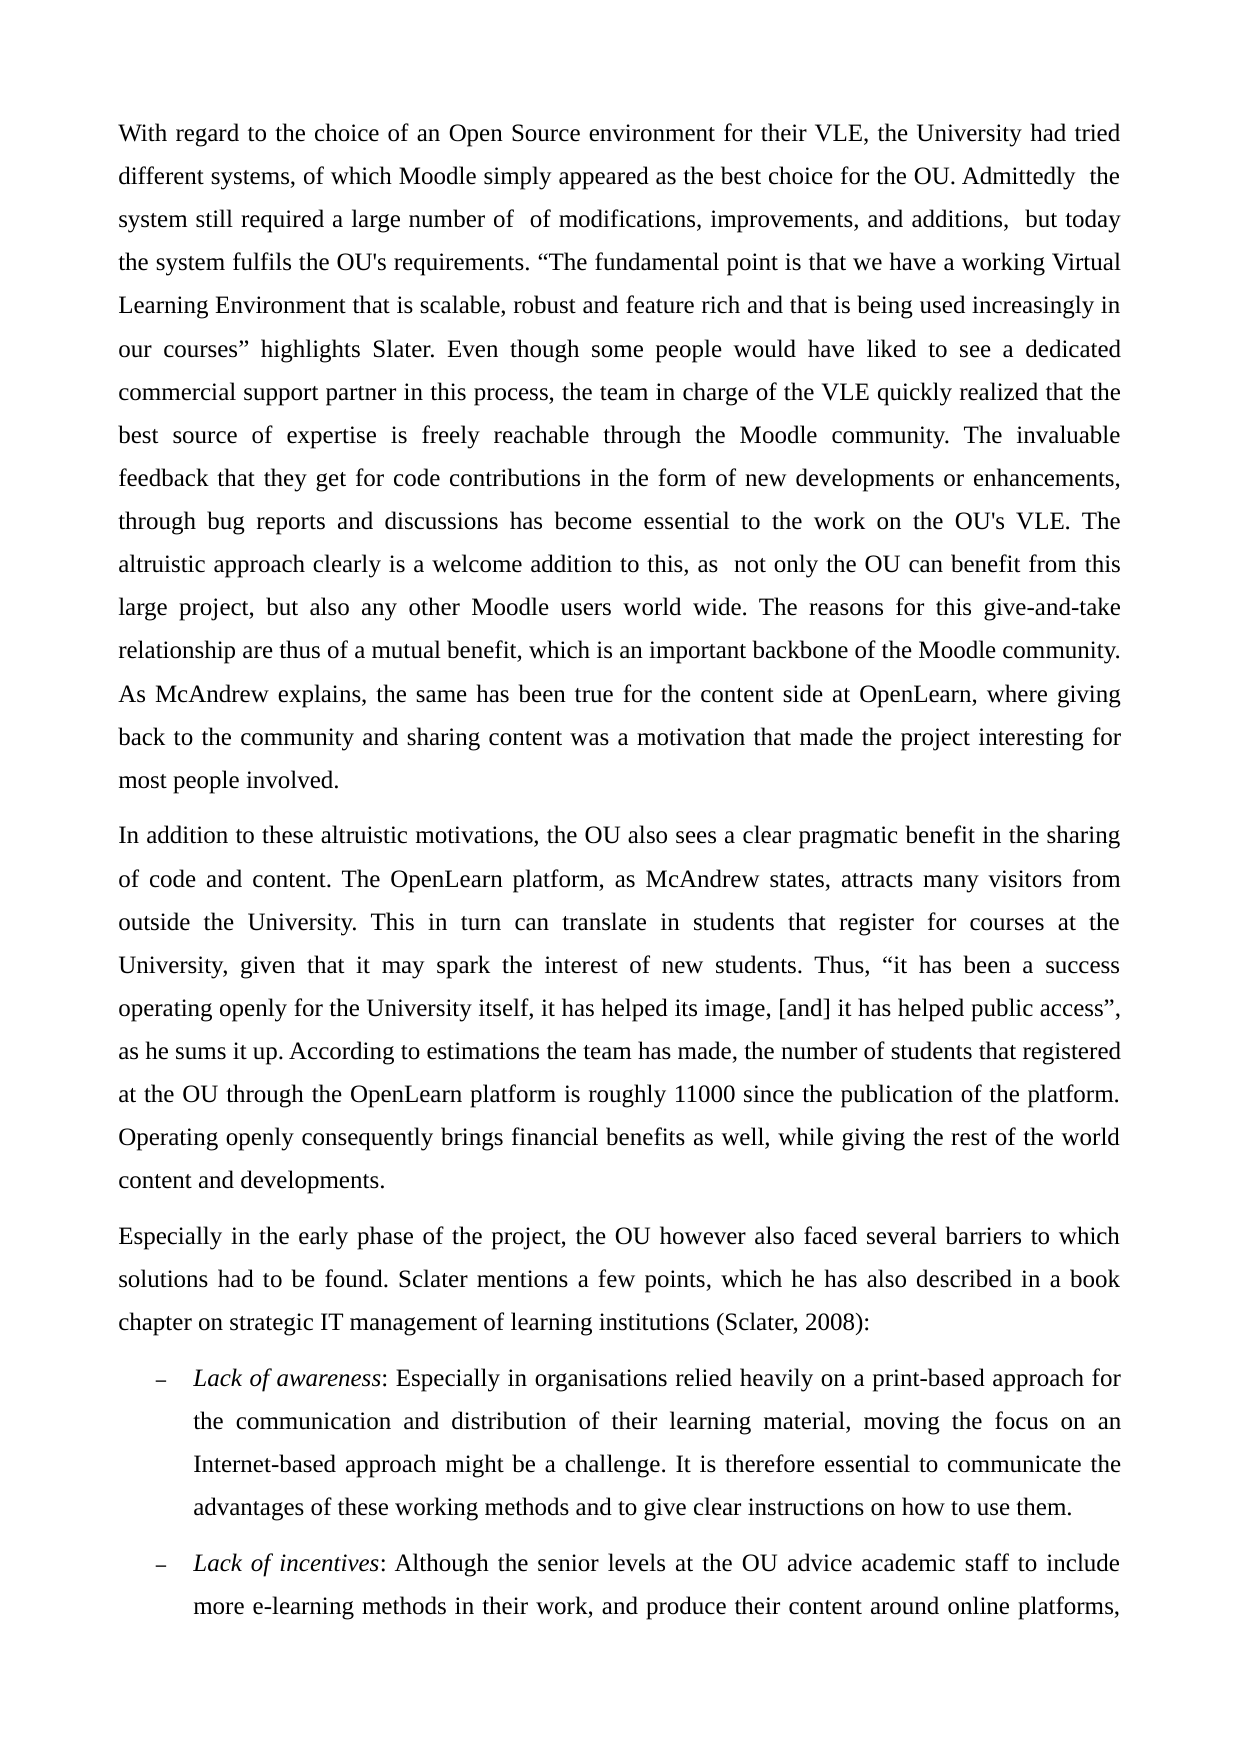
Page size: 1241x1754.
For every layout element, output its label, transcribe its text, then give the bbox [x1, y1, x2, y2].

text Especially in the early phase of the project, the OU however also faced several barriers to which solutions had to be found. Sclater mentions a few points, which he has also described in a book chapter on strategic IT management of learning institutions (Sclater, 2008): [118, 1221, 1122, 1336]
text With regard to the choice of an Open Source environment for their VLE, the University had tried different systems, of which Moodle simply appeared as the best choice for the OU. Admittedly the system still required a large number of of modifications, improvements, and additions, but today the system fulfils the OU's requirements. “The fundamental point is that we have a working Virtual Learning Environment that is scalable, robust and feature rich and that is being used increasingly in our courses” highlights Slater. Even though some people would have liked to see a dedicated commercial support partner in this process, the team in charge of the VLE quickly realized that the best source of expertise is freely reachable through the Moodle community. The invaluable feedback that they get for code contributions in the form of new developments or enhancements, through bug reports and discussions has become essential to the work on the OU's VLE. The altruistic approach clearly is a welcome addition to this, as not only the OU can benefit from this large project, but also any other Moodle users world wide. The reasons for this give-and-take relationship are thus of a mutual benefit, which is an important backbone of the Moodle community. As McAndrew explains, the same has been true for the content side at OpenLearn, where giving back to the community and sharing content was a motivation that made the project interesting for most people involved. [118, 118, 1122, 794]
text In addition to these altruistic motivations, the OU also sees a clear pragmatic benefit in the sharing of code and content. The OpenLearn platform, as McAndrew states, attracts many visitors from outside the University. This in turn can translate in students that register for courses at the University, given that it may spark the interest of new students. Thus, “it has been a success operating openly for the University itself, it has helped its image, [and] it has helped public access”, as he sums it up. According to estimations the team has made, the number of students that registered at the OU through the OpenLearn platform is roughly 11000 since the publication of the platform. Operating openly consequently brings financial benefits as well, while giving the rest of the world content and developments. [118, 821, 1122, 1194]
list Lack of awareness: Especially in organisations relied heavily on a print-based approach for the communication and distribution of their learning material, moving the focus on an Internet-based approach might be a challenge. It is therefore essential to communicate the advantages of these working methods and to give clear instructions on how to use them. [156, 1363, 1122, 1521]
list Lack of incentives: Although the senior levels at the OU advice academic staff to include more e-learning methods in their work, and produce their content around online platforms, [156, 1548, 1122, 1620]
